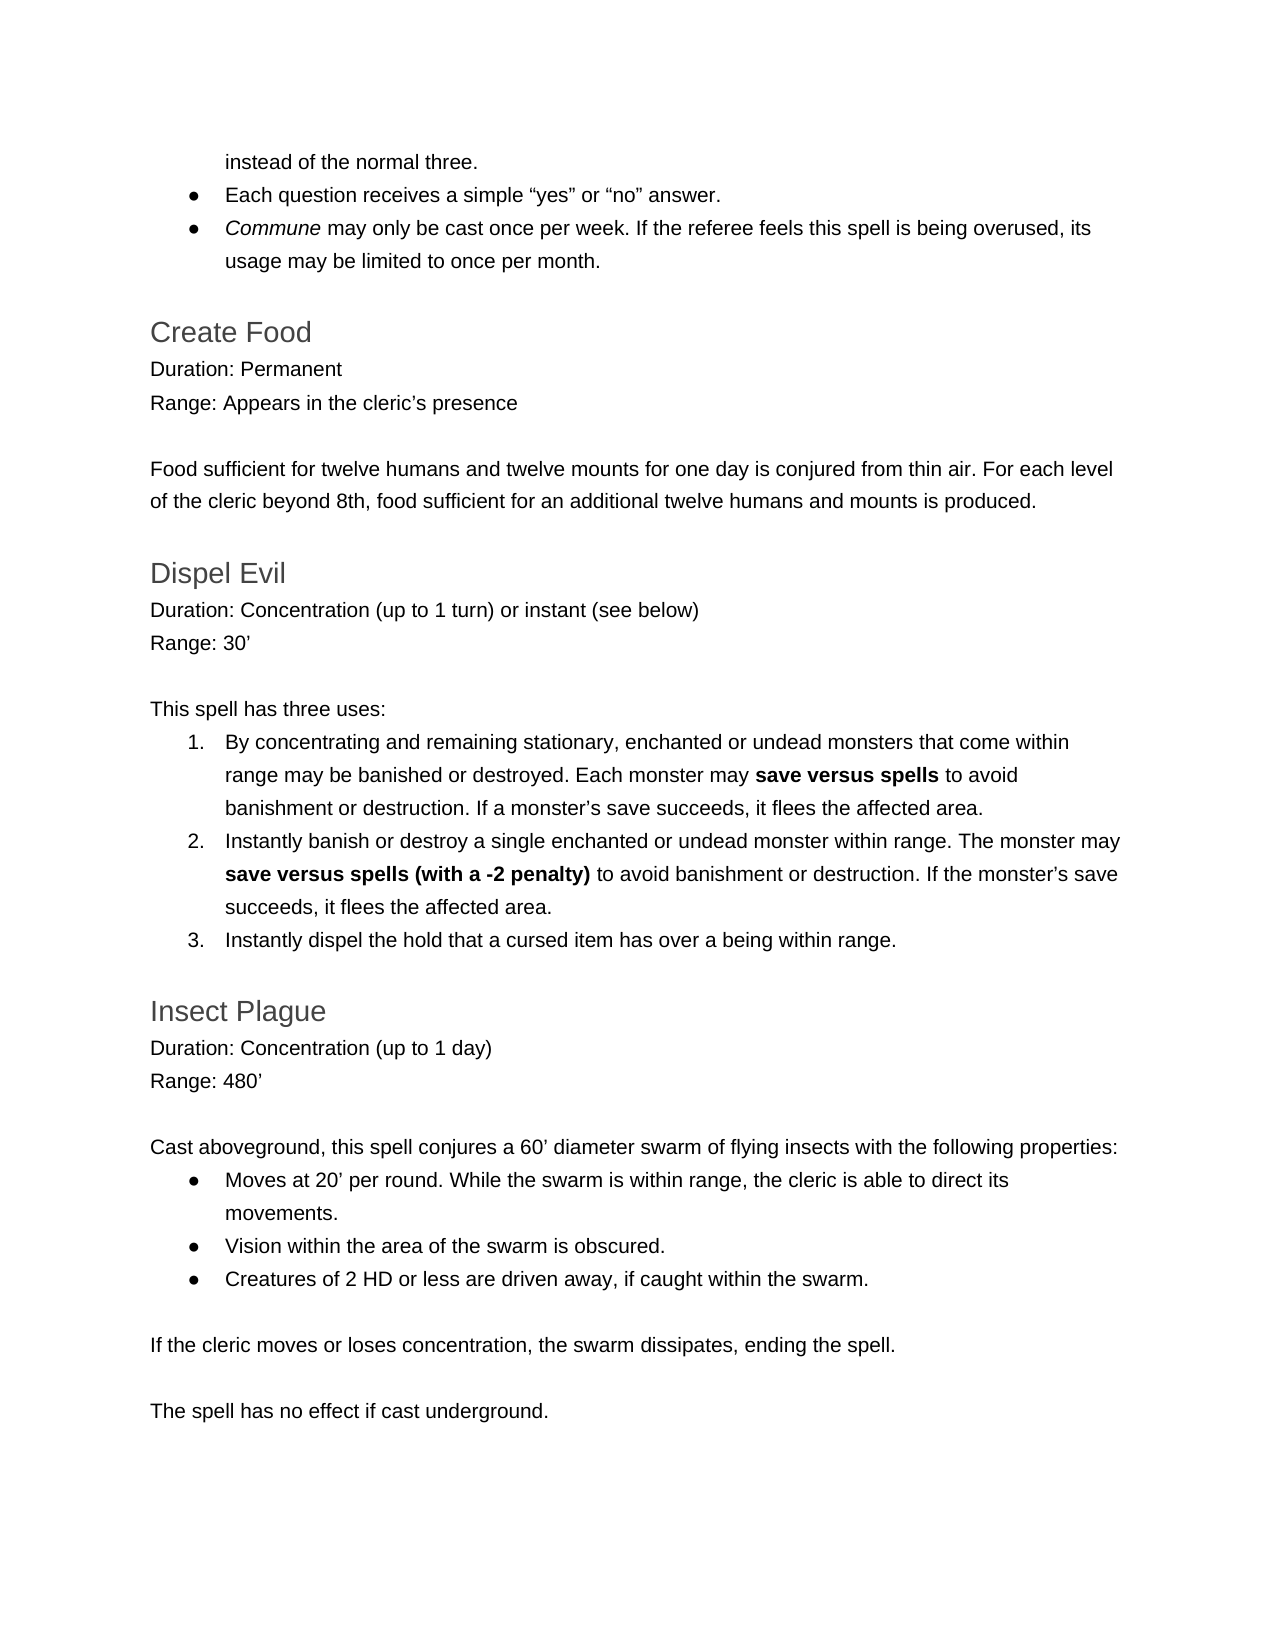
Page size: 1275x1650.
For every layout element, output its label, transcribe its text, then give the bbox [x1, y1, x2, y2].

subtitle Insect Plague [150, 994, 1125, 1028]
list Moves at 20’ per round. While the swarm is within range, the cleric is able to direct its movements. [187, 1168, 1125, 1225]
text The spell has no effect if cast underground. [150, 1399, 1125, 1423]
text If the cleric moves or loses concentration, the swarm dissipates, ending the spell. [150, 1333, 1125, 1357]
text Duration: Permanent [150, 357, 1125, 381]
list By concentrating and remaining stationary, enchanted or undead monsters that come within range may be banished or destroyed. Each monster may save versus spells to avoid banishment or destruction. If a monster’s save succeeds, it flees the affected area. [187, 730, 1125, 820]
text Range: 30’ [150, 631, 1125, 654]
text This spell has three uses: [150, 697, 1125, 721]
list Creatures of 2 HD or less are driven away, if caught within the swarm. [187, 1267, 1125, 1291]
text Cast aboveground, this spell conjures a 60’ diameter swarm of flying insects with the following properties: [150, 1135, 1125, 1159]
text Duration: Concentration (up to 1 turn) or instant (see below) [150, 598, 1125, 622]
text Range: Appears in the cleric’s presence [150, 390, 1125, 414]
list Vision within the area of the swarm is obscured. [187, 1234, 1125, 1258]
list instead of the normal three. [187, 150, 1125, 174]
list Each question receives a simple “yes” or “no” answer. [187, 183, 1125, 207]
subtitle Create Food [150, 315, 1125, 349]
text Duration: Concentration (up to 1 day) [150, 1036, 1125, 1060]
list Instantly banish or destroy a single enchanted or undead monster within range. The monster may save versus spells (with a -2 penalty) to avoid banishment or destruction. If the monster’s save succeeds, it flees the affected area. [187, 829, 1125, 919]
list Commune may only be cast once per week. If the referee feels this spell is being overused, its usage may be limited to once per month. [187, 216, 1125, 273]
text Food sufficient for twelve humans and twelve mounts for one day is conjured from thin air. For each level of the cleric beyond 8th, food sufficient for an additional twelve humans and mounts is produced. [150, 456, 1125, 513]
text Range: 480’ [150, 1069, 1125, 1093]
subtitle Dispel Evil [150, 556, 1125, 589]
list Instantly dispel the hold that a cursed item has over a being within range. [187, 928, 1125, 952]
